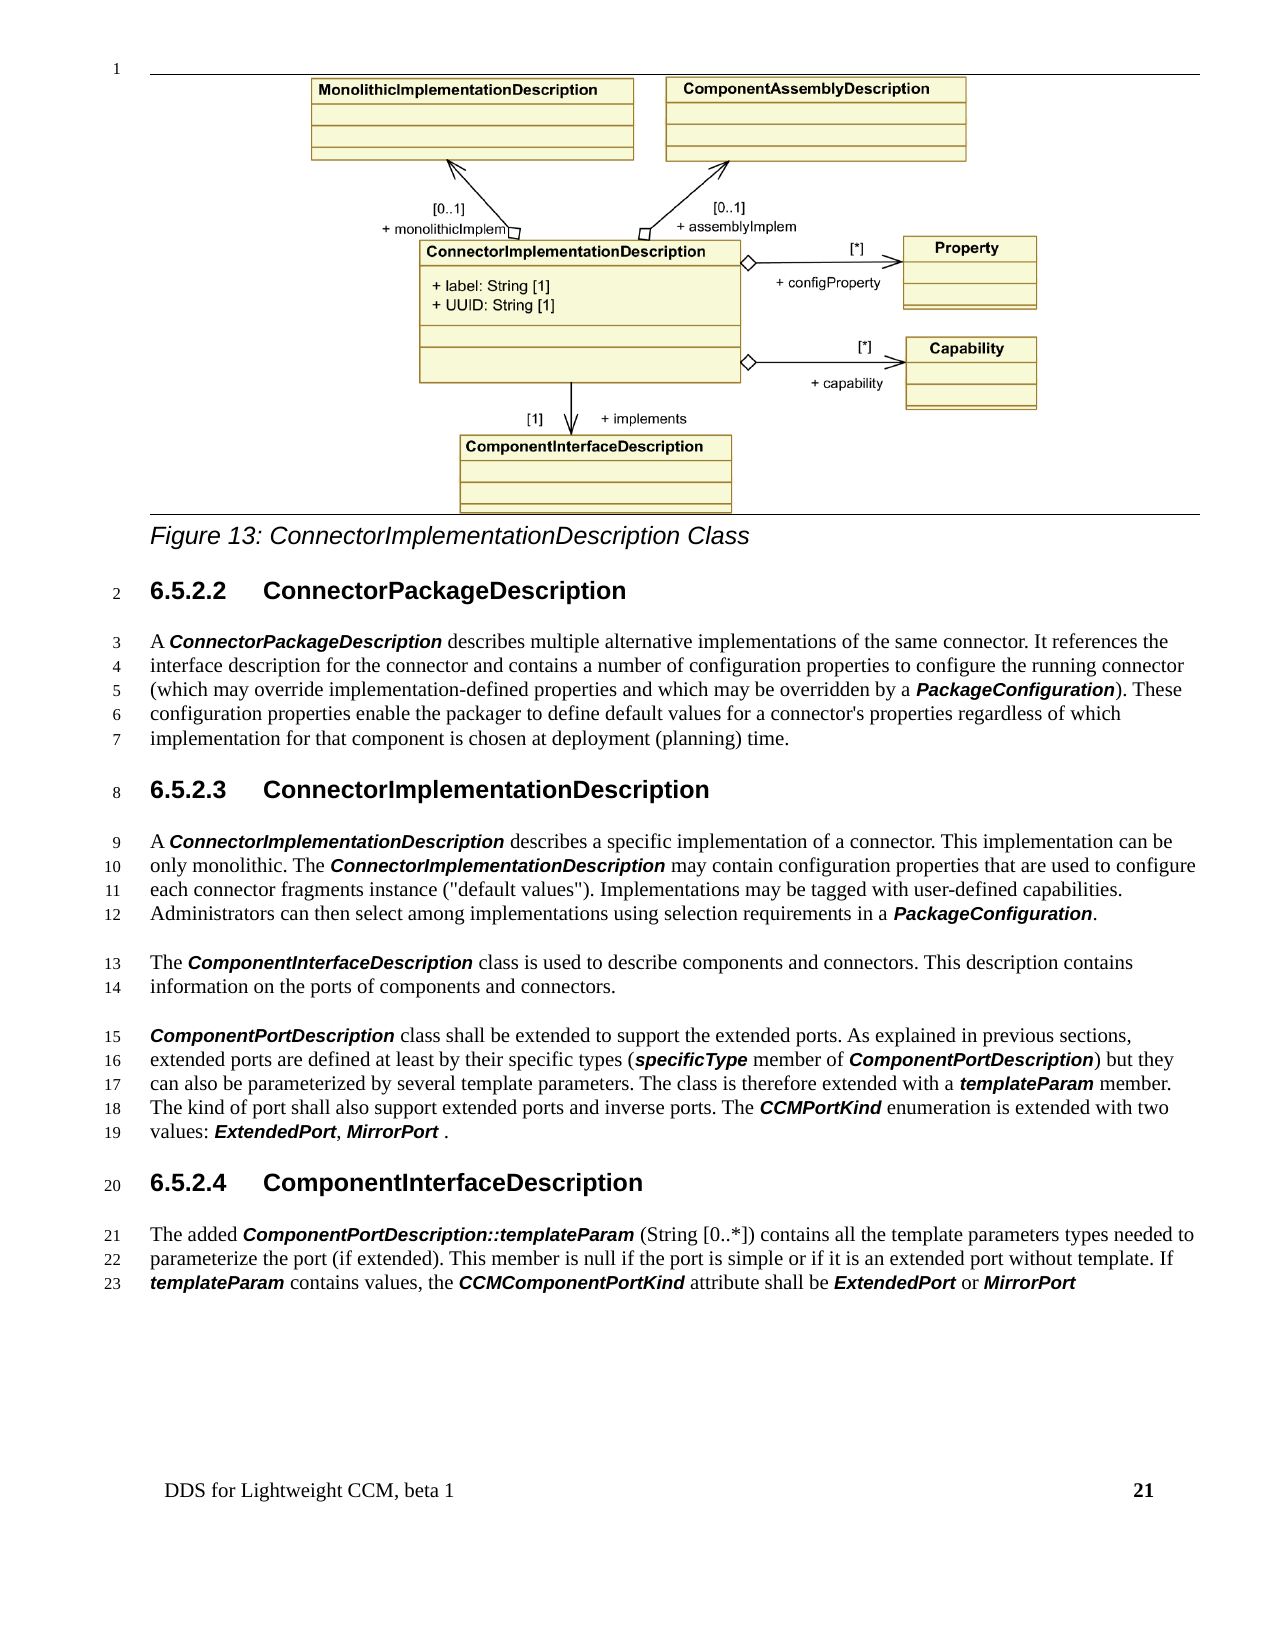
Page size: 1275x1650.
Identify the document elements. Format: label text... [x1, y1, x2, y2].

text Figure 13: ConnectorImplementationDescription Class [150, 521, 1200, 550]
subtitle ConnectorPackageDescription [150, 576, 1200, 604]
text A ConnectorImplementationDescription describes a specific implementation of a connector. This implementation can be only monolithic. The ConnectorImplementationDescription may contain configuration properties that are used to configure each connector fragments instance ("default values"). Implementations may be tagged with user-defined capabilities. Administrators can then select among implementations using selection requirements in a PackageConfiguration. [150, 828, 1200, 925]
text A ConnectorPackageDescription describes multiple alternative implementations of the same connector. It references the interface description for the connector and contains a number of configuration properties to configure the running connector (which may override implementation-defined properties and which may be overridden by a PackageConfiguration). These configuration properties enable the packager to define default values for a connector's properties regardless of which implementation for that component is chosen at deployment (planning) time. [150, 629, 1200, 749]
subtitle ConnectorImplementationDescription [150, 775, 1200, 804]
subtitle ComponentInterfaceDescription [150, 1168, 1200, 1197]
text ComponentPortDescription class shall be extended to support the extended ports. As explained in previous sections, extended ports are defined at least by their specific types (specificType member of ComponentPortDescription) but they can also be parameterized by several template parameters. The class is therefore extended with a templateParam member. The kind of port shall also support extended ports and inverse ports. The CCMPortKind enumeration is extended with two values: ExtendedPort, MirrorPort . [150, 1022, 1200, 1143]
text The added ComponentPortDescription::templateParam (String [0..*]) contains all the template parameters types needed to parameterize the port (if extended). This member is null if the port is simple or if it is an extended port without template. If templateParam contains values, the CCMComponentPortKind attribute shall be ExtendedPort or MirrorPort [150, 1222, 1200, 1294]
text The ComponentInterfaceDescription class is used to describe components and connectors. This description contains information on the ports of components and connectors. [150, 949, 1200, 998]
